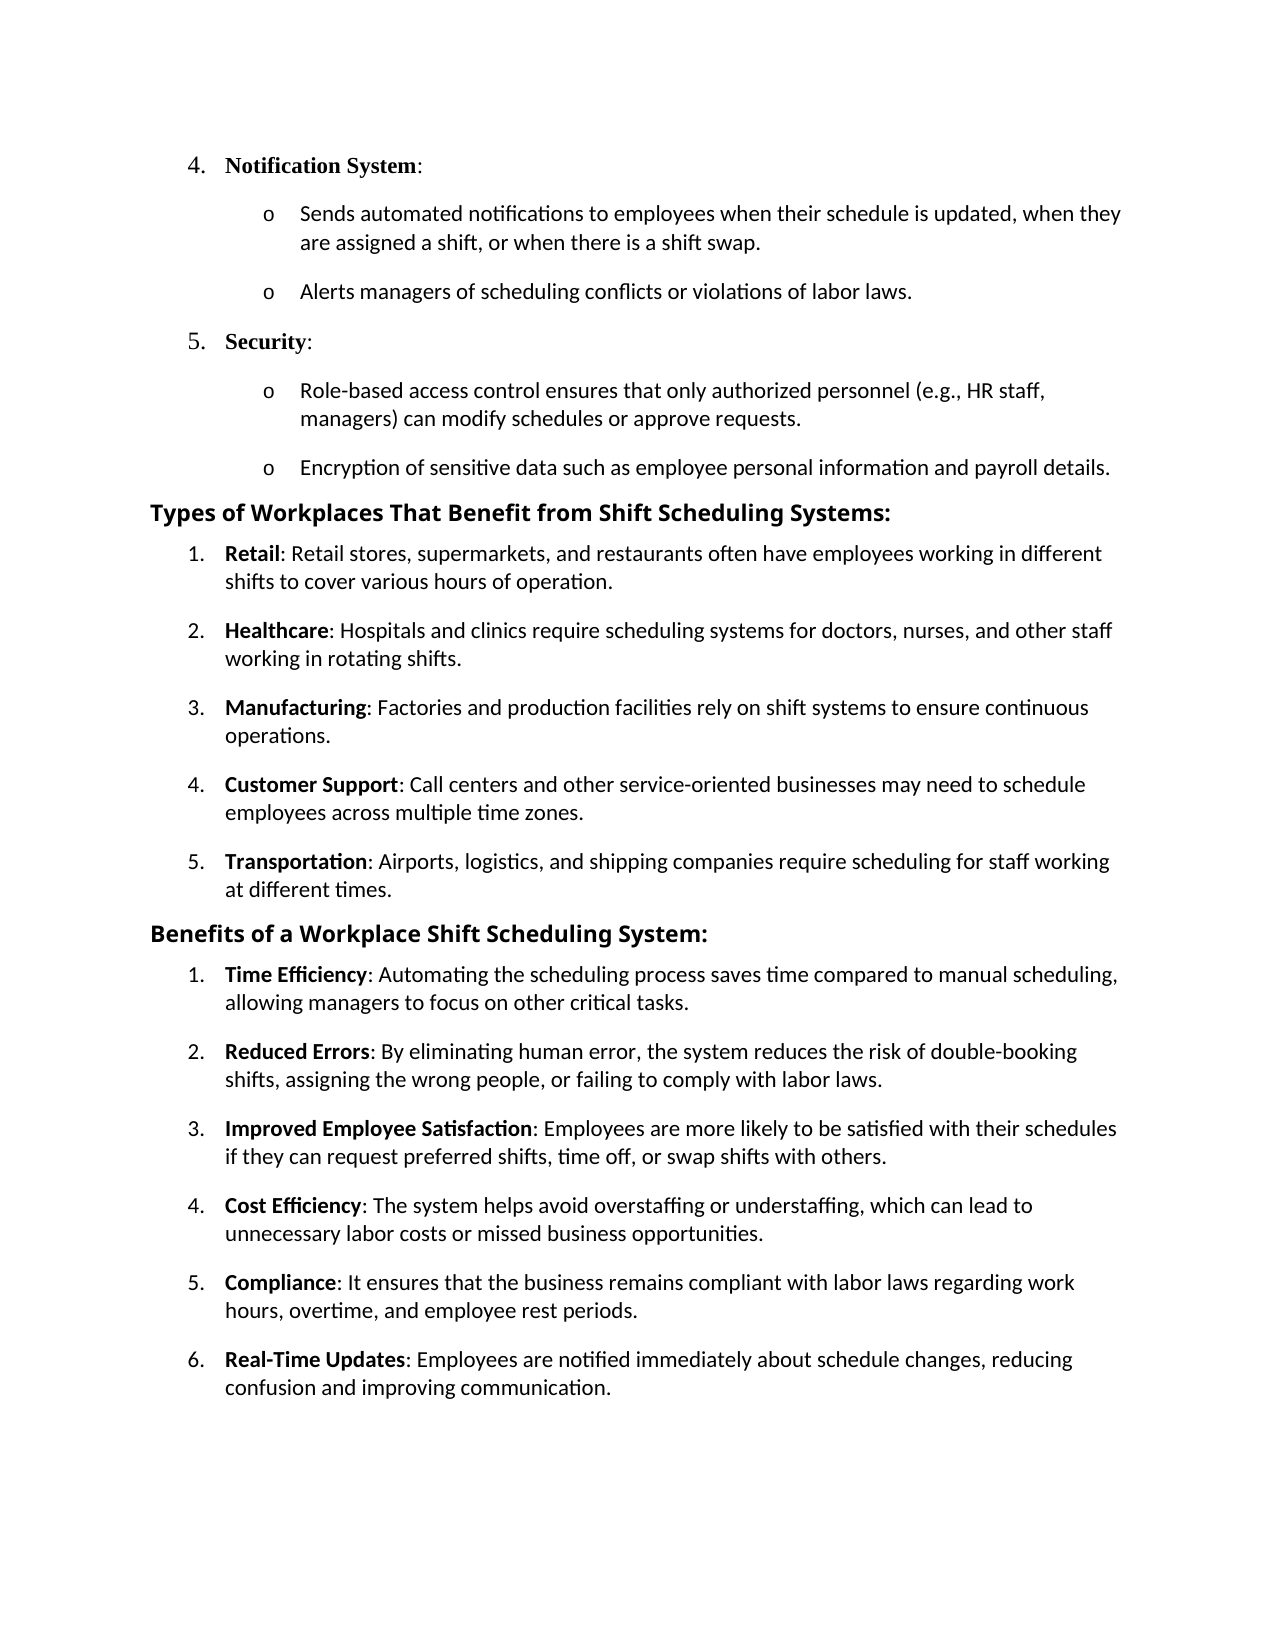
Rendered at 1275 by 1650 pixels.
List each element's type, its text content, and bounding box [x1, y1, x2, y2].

list Customer Support: Call centers and other service-oriented businesses may need to schedule employees across multiple time zones. [187, 770, 1125, 826]
list Healthcare: Hospitals and clinics require scheduling systems for doctors, nurses, and other staff working in rotating shifts. [187, 616, 1125, 672]
list Cost Efficiency: The system helps avoid overstaffing or understaffing, which can lead to unnecessary labor costs or missed business opportunities. [187, 1191, 1125, 1247]
list Role-based access control ensures that only authorized personnel (e.g., HR staff, managers) can modify schedules or approve requests. [262, 376, 1125, 432]
list Alerts managers of scheduling conflicts or violations of labor laws. [262, 277, 1125, 306]
list Time Efficiency: Automating the scheduling process saves time compared to manual scheduling, allowing managers to focus on other critical tasks. [187, 960, 1125, 1016]
list Reduced Errors: By eliminating human error, the system reduces the risk of double-booking shifts, assigning the wrong people, or failing to comply with labor laws. [187, 1037, 1125, 1093]
list Security: [187, 326, 1125, 355]
list Notification System: [187, 150, 1125, 179]
subtitle Benefits of a Workplace Shift Scheduling System: [150, 917, 1125, 949]
list Improved Employee Satisfaction: Employees are more likely to be satisfied with their schedules if they can request preferred shifts, time off, or swap shifts with others. [187, 1114, 1125, 1170]
list Retail: Retail stores, supermarkets, and restaurants often have employees working in different shifts to cover various hours of operation. [187, 539, 1125, 595]
list Transportation: Airports, logistics, and shipping companies require scheduling for staff working at different times. [187, 847, 1125, 903]
list Sends automated notifications to employees when their schedule is updated, when they are assigned a shift, or when there is a shift swap. [262, 199, 1125, 256]
list Compliance: It ensures that the business remains compliant with labor laws regarding work hours, overtime, and employee rest periods. [187, 1268, 1125, 1324]
list Real-Time Updates: Employees are notified immediately about schedule changes, reducing confusion and improving communication. [187, 1345, 1125, 1401]
list Encryption of sensitive data such as employee personal information and payroll details. [262, 453, 1125, 482]
list Manufacturing: Factories and production facilities rely on shift systems to ensure continuous operations. [187, 693, 1125, 749]
subtitle Types of Workplaces That Benefit from Shift Scheduling Systems: [150, 496, 1125, 528]
